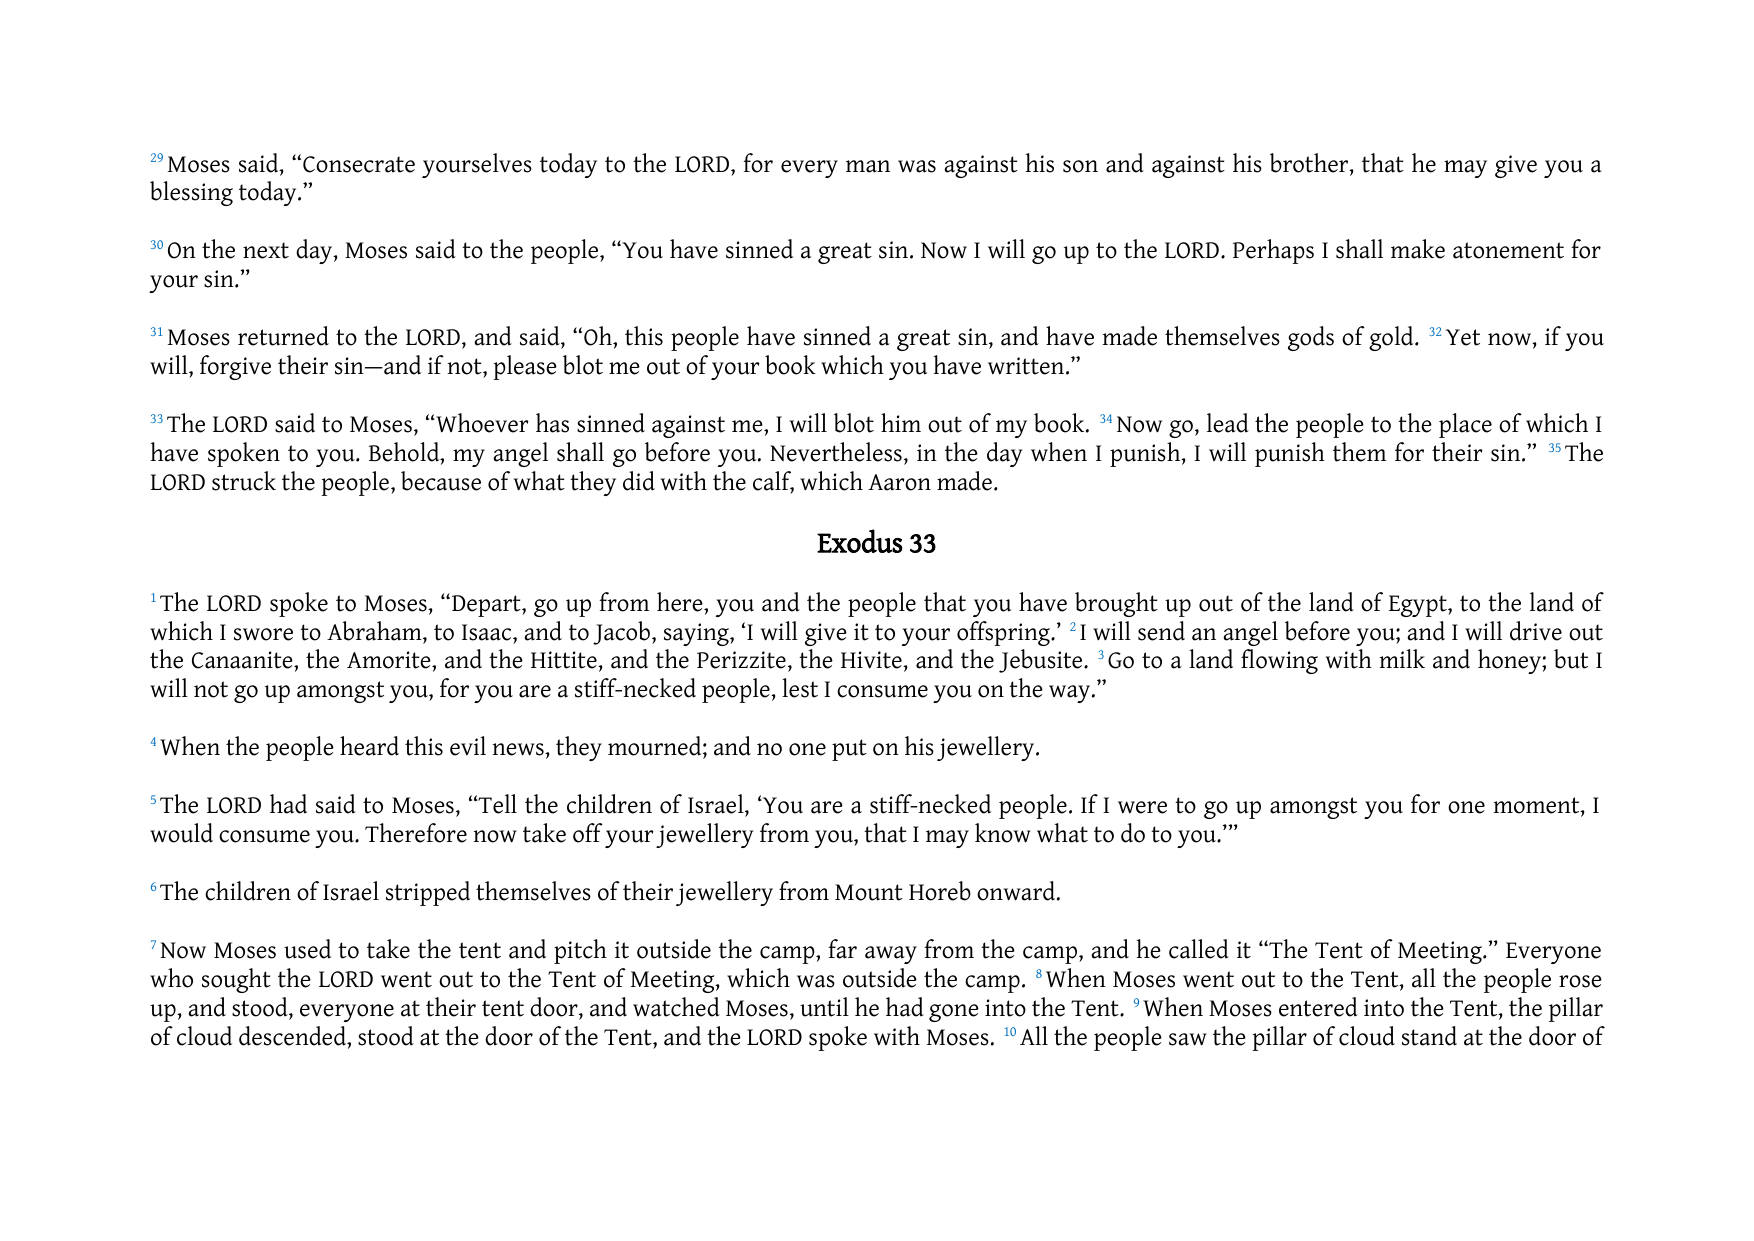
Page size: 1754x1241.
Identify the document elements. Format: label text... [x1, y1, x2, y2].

text 6 The children of Israel stripped themselves of their jewellery from Mount Horeb onward. [150, 879, 1604, 908]
text 31 Moses returned to the LORD, and said, “Oh, this people have sinned a great sin, and have made themselves gods of gold. 32 Yet now, if you will, forgive their sin—and if not, please blot me out of your book which you have written.” [150, 324, 1604, 381]
text 7 Now Moses used to take the tent and pitch it outside the camp, far away from the camp, and he called it “The Tent of Meeting.” Everyone who sought the LORD went out to the Tent of Meeting, which was outside the camp. 8 When Moses went out to the Tent, all the people rose up, and stood, everyone at their tent door, and watched Moses, until he had gone into the Tent. 9 When Moses entered into the Tent, the pillar of cloud descended, stood at the door of the Tent, and the LORD spoke with Moses. 10 All the people saw the pillar of cloud stand at the door of [150, 937, 1604, 1052]
text 29 Moses said, “Consecrate yourselves today to the LORD, for every man was against his son and against his brother, that he may give you a blessing today.” [150, 150, 1604, 208]
text 30 On the next day, Moses said to the people, “You have sinned a great sin. Now I will go up to the LORD. Perhaps I shall make atonement for your sin.” [150, 237, 1604, 294]
text Exodus 33 [150, 526, 1604, 560]
text 5 The LORD had said to Moses, “Tell the children of Israel, ‘You are a stiff-necked people. If I were to go up amongst you for one moment, I would consume you. Therefore now take off your jewellery from you, that I may know what to do to you.’” [150, 792, 1604, 849]
text 4 When the people heard this evil news, they mourned; and no one put on his jewellery. [150, 734, 1604, 763]
text 1 The LORD spoke to Moses, “Depart, go up from here, you and the people that you have brought up out of the land of Egypt, to the land of which I swore to Abraham, to Isaac, and to Jacob, saying, ‘I will give it to your offspring.’ 2 I will send an angel before you; and I will drive out the Canaanite, the Amorite, and the Hittite, and the Perizzite, the Hivite, and the Jebusite. 3 Go to a land flowing with milk and honey; but I will not go up amongst you, for you are a stiff-necked people, lest I consume you on the way.” [150, 589, 1604, 705]
text 33 The LORD said to Moses, “Whoever has sinned against me, I will blot him out of my book. 34 Now go, lead the people to the place of which I have spoken to you. Behold, my angel shall go before you. Nevertheless, in the day when I punish, I will punish them for their sin.” 35 The LORD struck the people, because of what they did with the calf, which Aaron made. [150, 411, 1604, 497]
